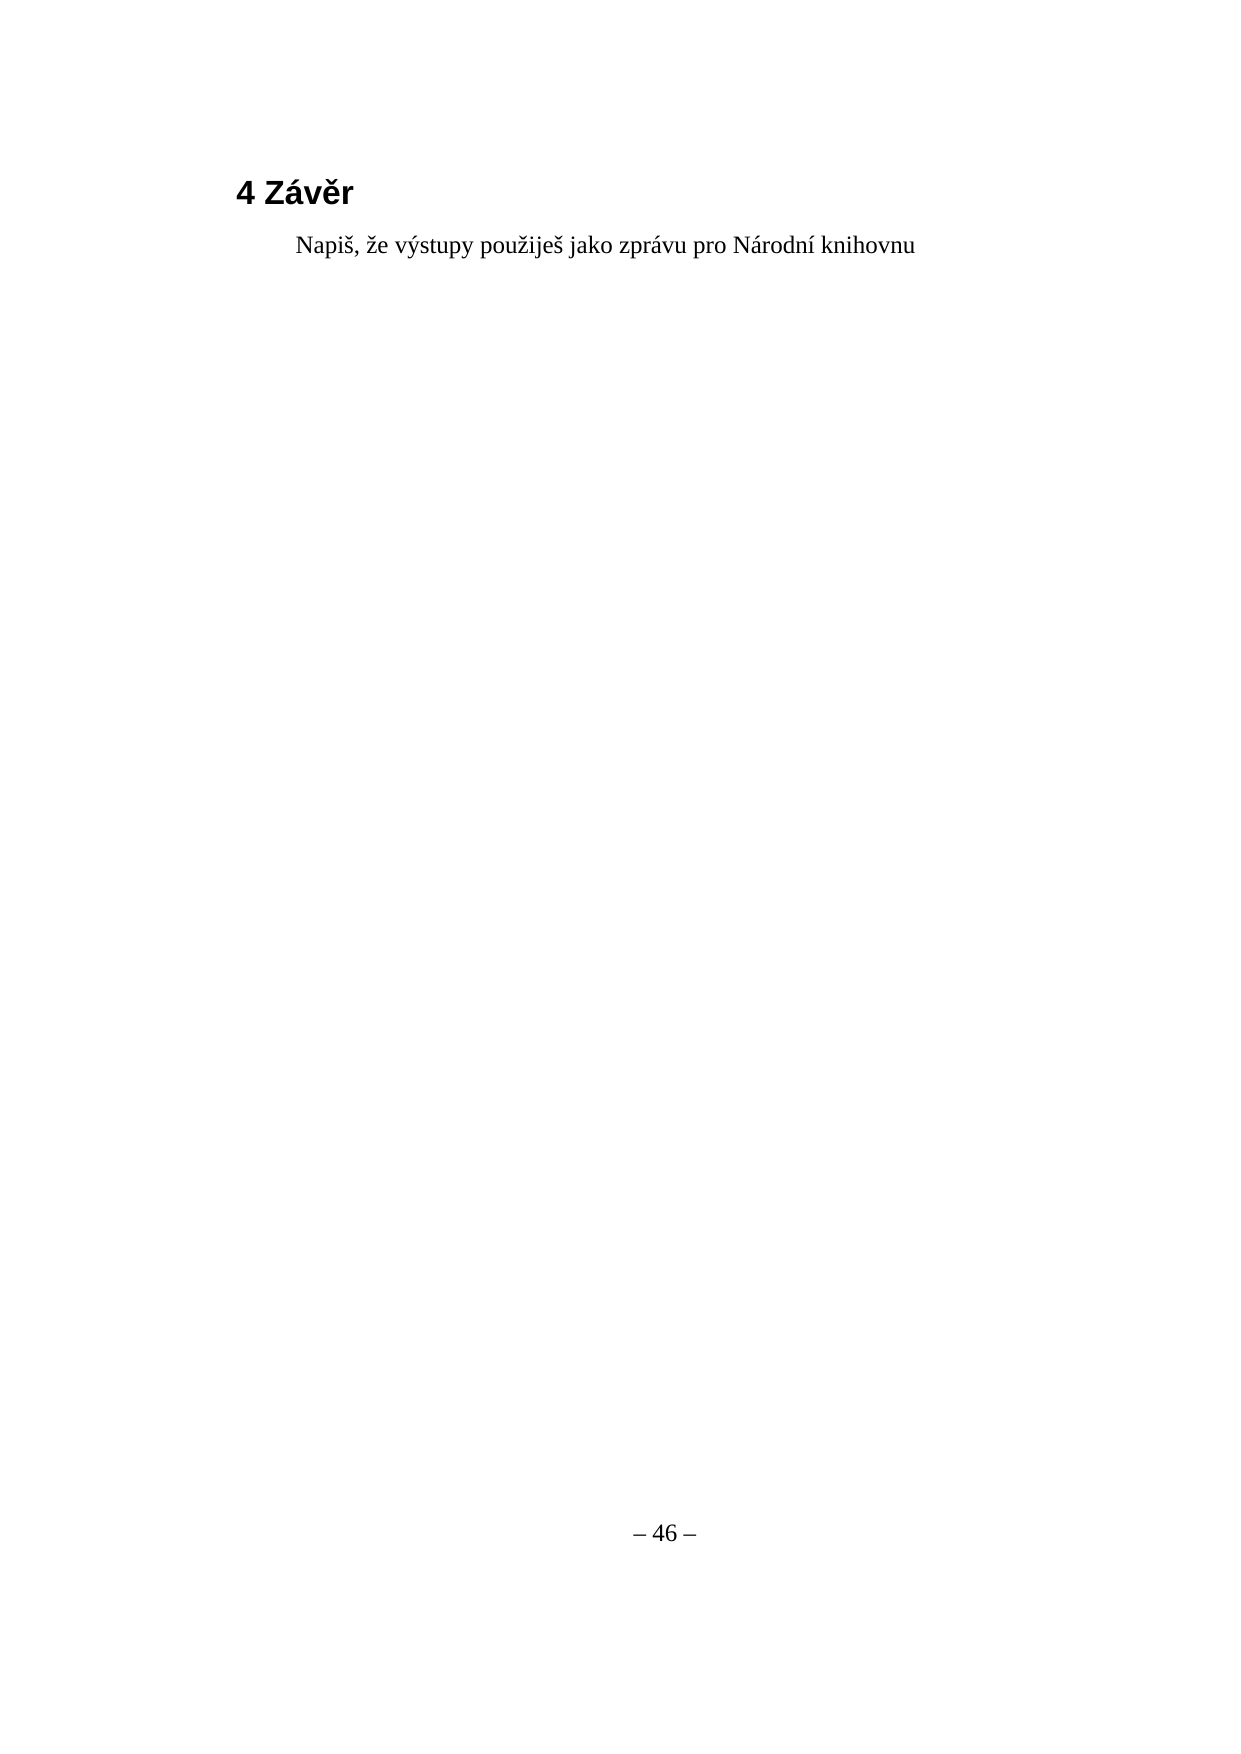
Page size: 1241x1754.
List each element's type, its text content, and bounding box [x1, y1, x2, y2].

subtitle 4 Závěr [236, 173, 1093, 211]
text Napiš, že výstupy použiješ jako zprávu pro Národní knihovnu [236, 230, 1093, 258]
